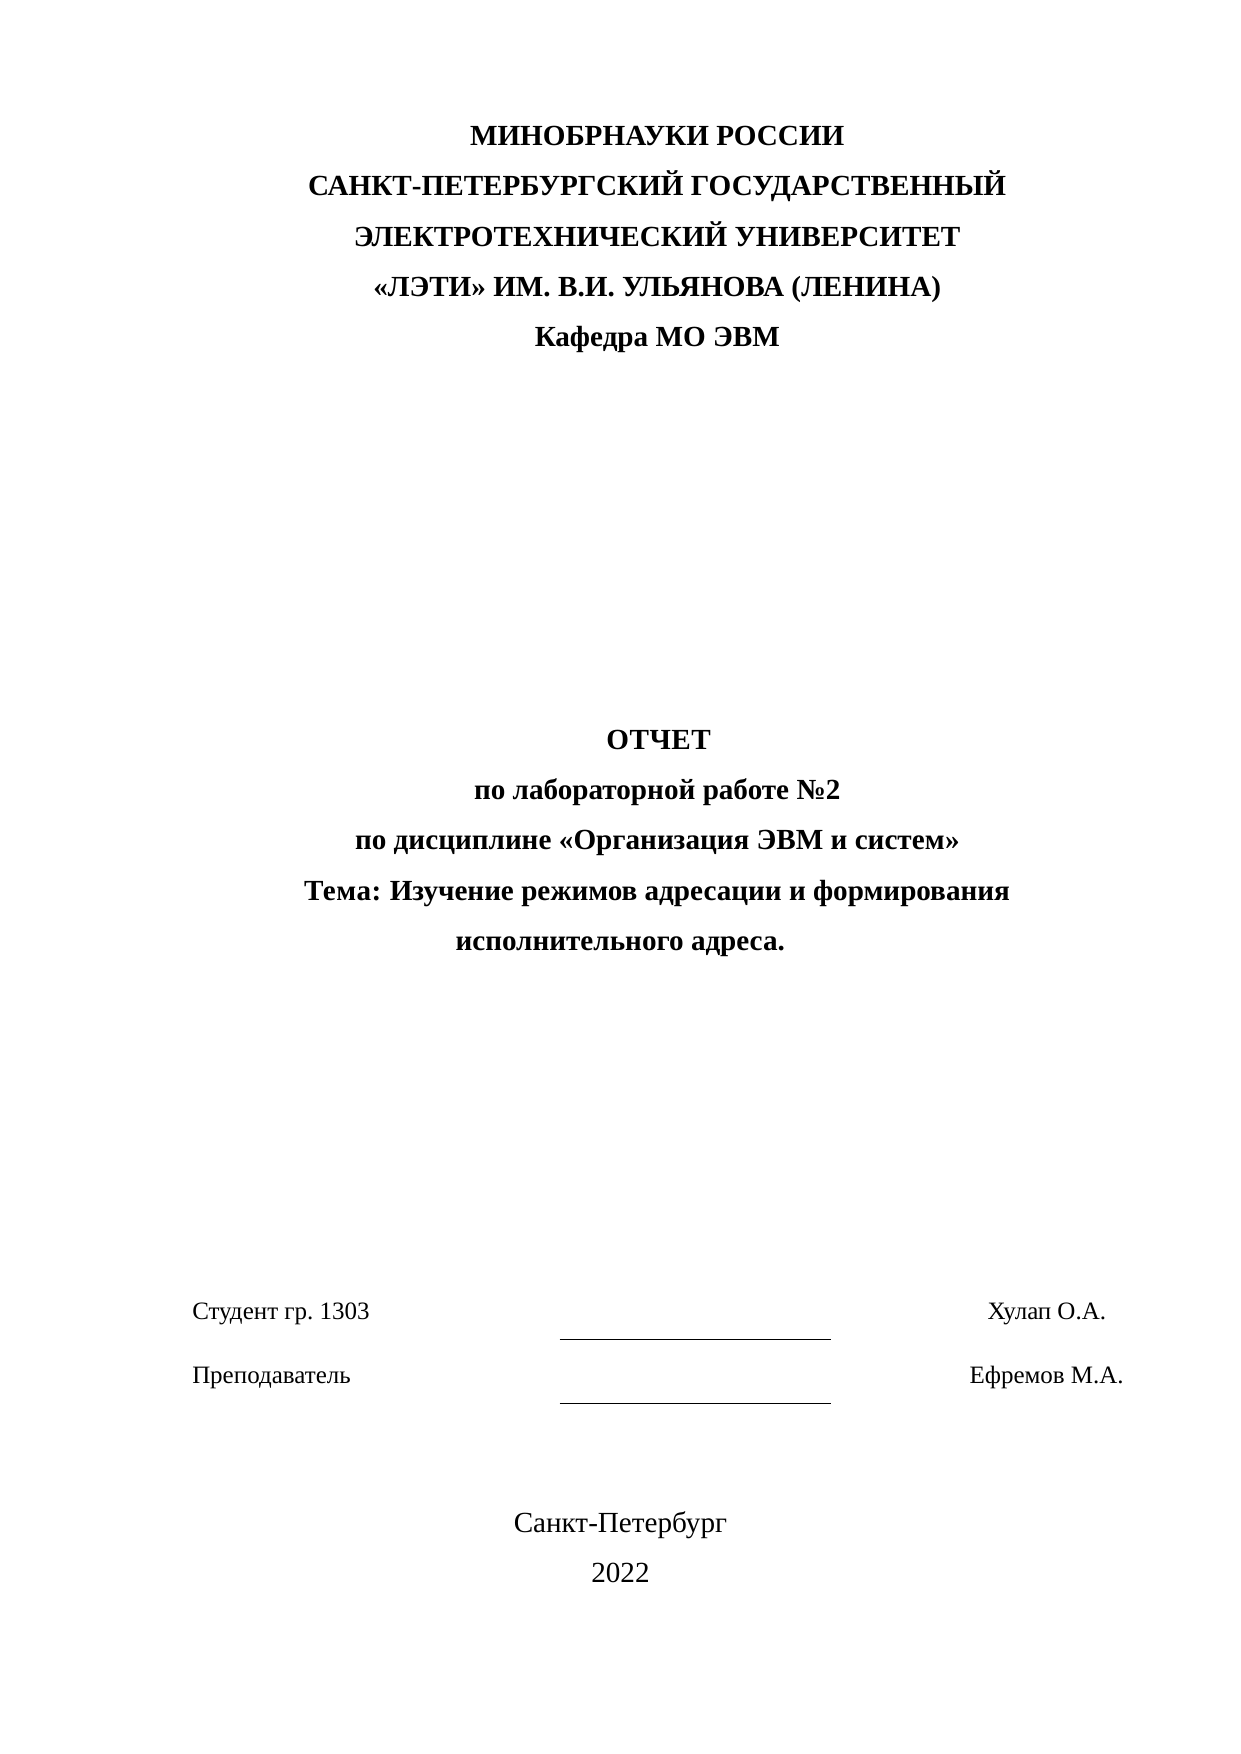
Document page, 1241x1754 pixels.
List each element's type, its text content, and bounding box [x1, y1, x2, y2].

text электротехнический университет [118, 219, 1122, 252]
text Санкт-Петербургский государственный [118, 168, 1122, 202]
table_header [560, 1275, 831, 1339]
text 2022 [118, 1555, 1122, 1589]
text отчет [118, 722, 1122, 755]
text Санкт-Петербург [118, 1505, 1122, 1538]
text по лабораторной работе №2 [118, 772, 1122, 806]
text «ЛЭТИ» им. В.И. Ульянова (Ленина) [118, 269, 1122, 303]
table_header Хулап О.А. [831, 1275, 1188, 1339]
text по дисциплине «Организация ЭВМ и систем» [118, 822, 1122, 856]
table_cell [560, 1340, 831, 1403]
text Кафедра МО ЭВМ [118, 319, 1122, 353]
text МИНОБРНАУКИ РОССИИ [118, 118, 1122, 152]
text Тема: Изучение режимов адресации и формирования исполнительного адреса. [118, 873, 1122, 957]
table_cell Преподаватель [107, 1339, 559, 1403]
table_header Студент гр. 1303 [107, 1275, 559, 1339]
table_cell Ефремов М.А. [831, 1339, 1188, 1403]
